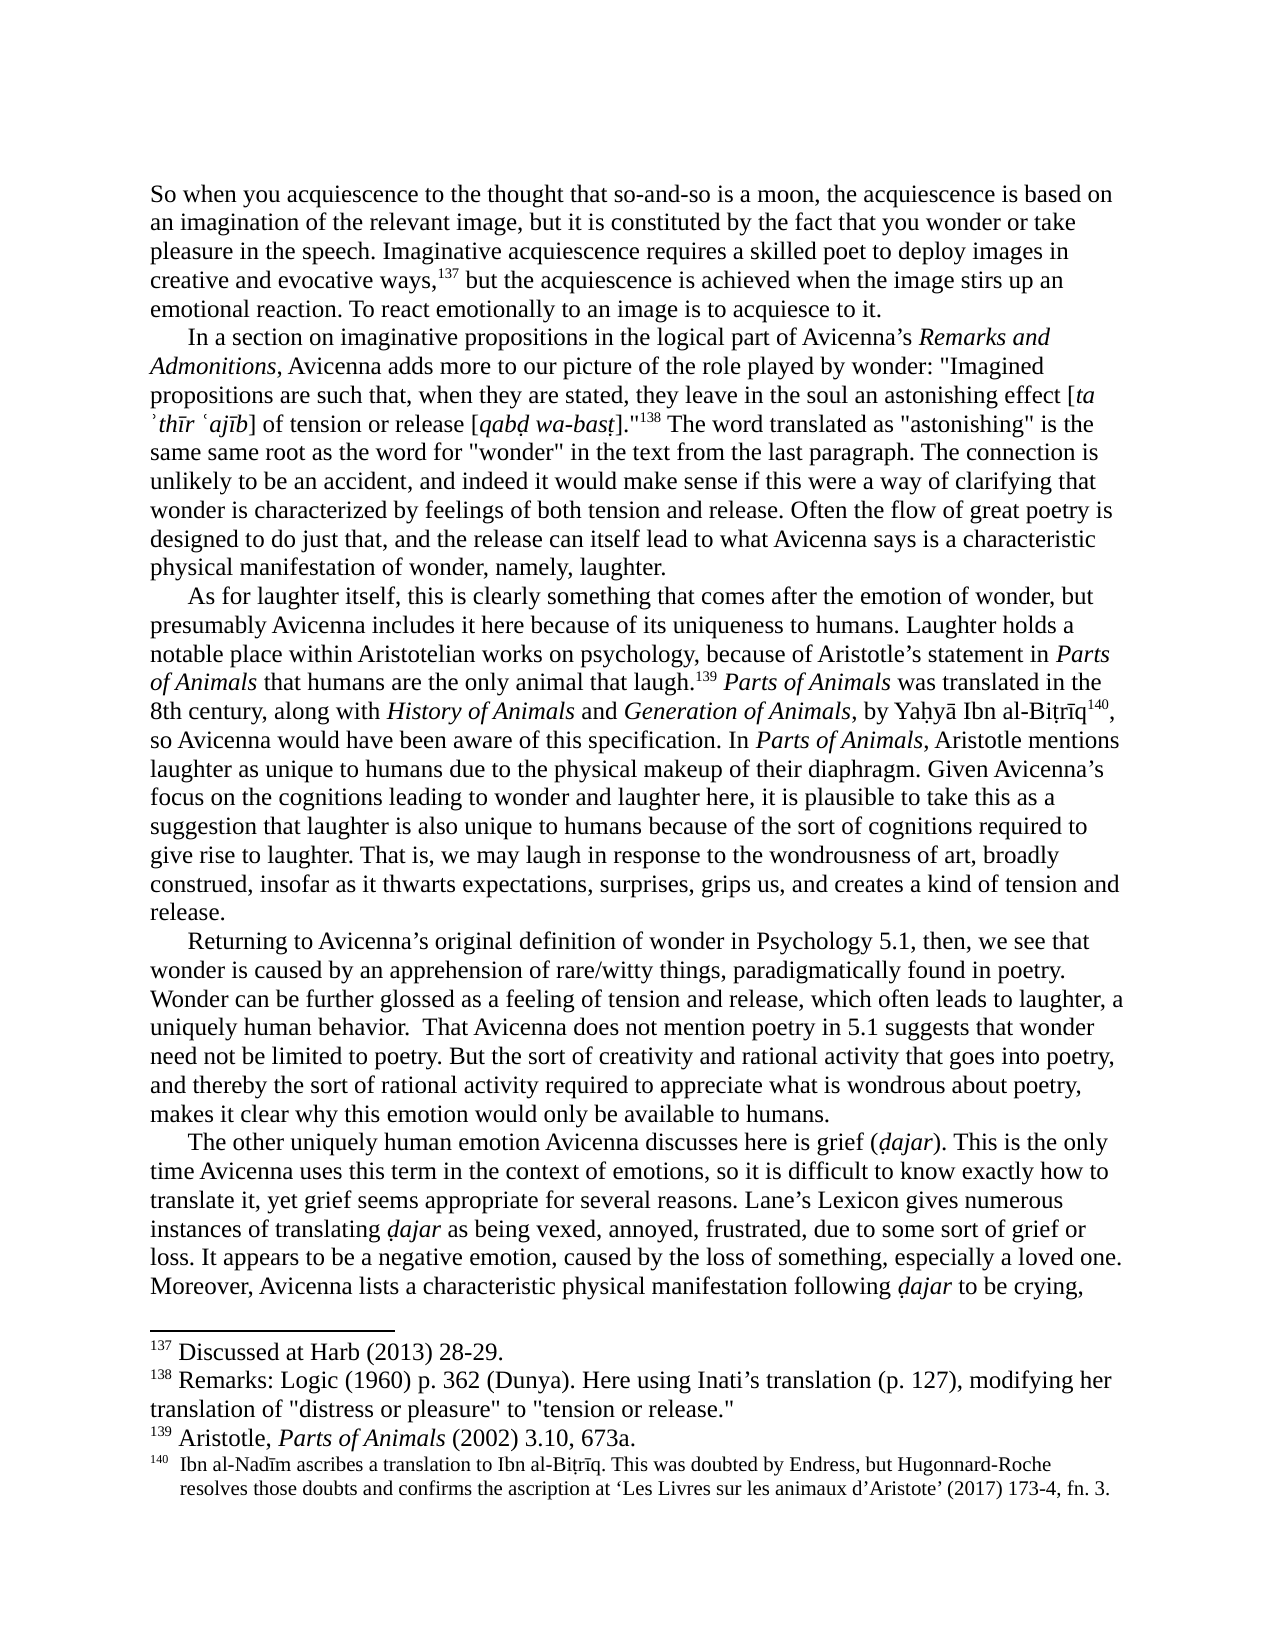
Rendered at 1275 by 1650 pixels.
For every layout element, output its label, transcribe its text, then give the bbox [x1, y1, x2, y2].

text Remarks: Logic (1960) p. 362 (Dunya). Here using Inati’s translation (p. 127), modifying her translation of "distress or pleasure" to "tension or release." [150, 1366, 1125, 1423]
text In a section on imaginative propositions in the logical part of Avicenna’s Remarks and Admonitions, Avicenna adds more to our picture of the role played by wonder: "Imagined propositions are such that, when they are stated, they leave in the soul an astonishing effect [ta ʾthīr ʿajīb] of tension or release [qabḍ wa-basṭ]." The word translated as "astonishing" is the same same root as the word for "wonder" in the text from the last paragraph. The connection is unlikely to be an accident, and indeed it would make sense if this were a way of clarifying that wonder is characterized by feelings of both tension and release. Often the flow of great poetry is designed to do just that, and the release can itself lead to what Avicenna says is a characteristic physical manifestation of wonder, namely, laughter. [150, 322, 1125, 581]
text Aristotle, Parts of Animals (2002) 3.10, 673a. [150, 1423, 1125, 1452]
text So when you acquiescence to the thought that so-and-so is a moon, the acquiescence is based on an imagination of the relevant image, but it is constituted by the fact that you wonder or take pleasure in the speech. Imaginative acquiescence requires a skilled poet to deploy images in creative and evocative ways, but the acquiescence is achieved when the image stirs up an emotional reaction. To react emotionally to an image is to acquiesce to it. [150, 179, 1125, 322]
text The other uniquely human emotion Avicenna discusses here is grief (ḍajar). This is the only time Avicenna uses this term in the context of emotions, so it is difficult to know exactly how to translate it, yet grief seems appropriate for several reasons. Lane’s Lexicon gives numerous instances of translating ḍajar as being vexed, annoyed, frustrated, due to some sort of grief or loss. It appears to be a negative emotion, caused by the loss of something, especially a loved one. Moreover, Avicenna lists a characteristic physical manifestation following ḍajar to be crying, [150, 1127, 1125, 1300]
text As for laughter itself, this is clearly something that comes after the emotion of wonder, but presumably Avicenna includes it here because of its uniqueness to humans. Laughter holds a notable place within Aristotelian works on psychology, because of Aristotle’s statement in Parts of Animals that humans are the only animal that laugh. Parts of Animals was translated in the 8th century, along with History of Animals and Generation of Animals, by Yaḥyā Ibn al-Biṭrīq, so Avicenna would have been aware of this specification. In Parts of Animals, Aristotle mentions laughter as unique to humans due to the physical makeup of their diaphragm. Given Avicenna’s focus on the cognitions leading to wonder and laughter here, it is plausible to take this as a suggestion that laughter is also unique to humans because of the sort of cognitions required to give rise to laughter. That is, we may laugh in response to the wondrousness of art, broadly construed, insofar as it thwarts expectations, surprises, grips us, and creates a kind of tension and release. [150, 581, 1125, 926]
text Discussed at Harb (2013) 28-29. [150, 1337, 1125, 1366]
text Returning to Avicenna’s original definition of wonder in Psychology 5.1, then, we see that wonder is caused by an apprehension of rare/witty things, paradigmatically found in poetry. Wonder can be further glossed as a feeling of tension and release, which often leads to laughter, a uniquely human behavior. That Avicenna does not mention poetry in 5.1 suggests that wonder need not be limited to poetry. But the sort of creativity and rational activity that goes into poetry, and thereby the sort of rational activity required to appreciate what is wondrous about poetry, makes it clear why this emotion would only be available to humans. [150, 926, 1125, 1127]
text Ibn al-Nadīm ascribes a translation to Ibn al-Biṭrīq. This was doubted by Endress, but Hugonnard-Roche resolves those doubts and confirms the ascription at ‘Les Livres sur les animaux d’Aristote’ (2017) 173-4, fn. 3. [150, 1452, 1125, 1500]
